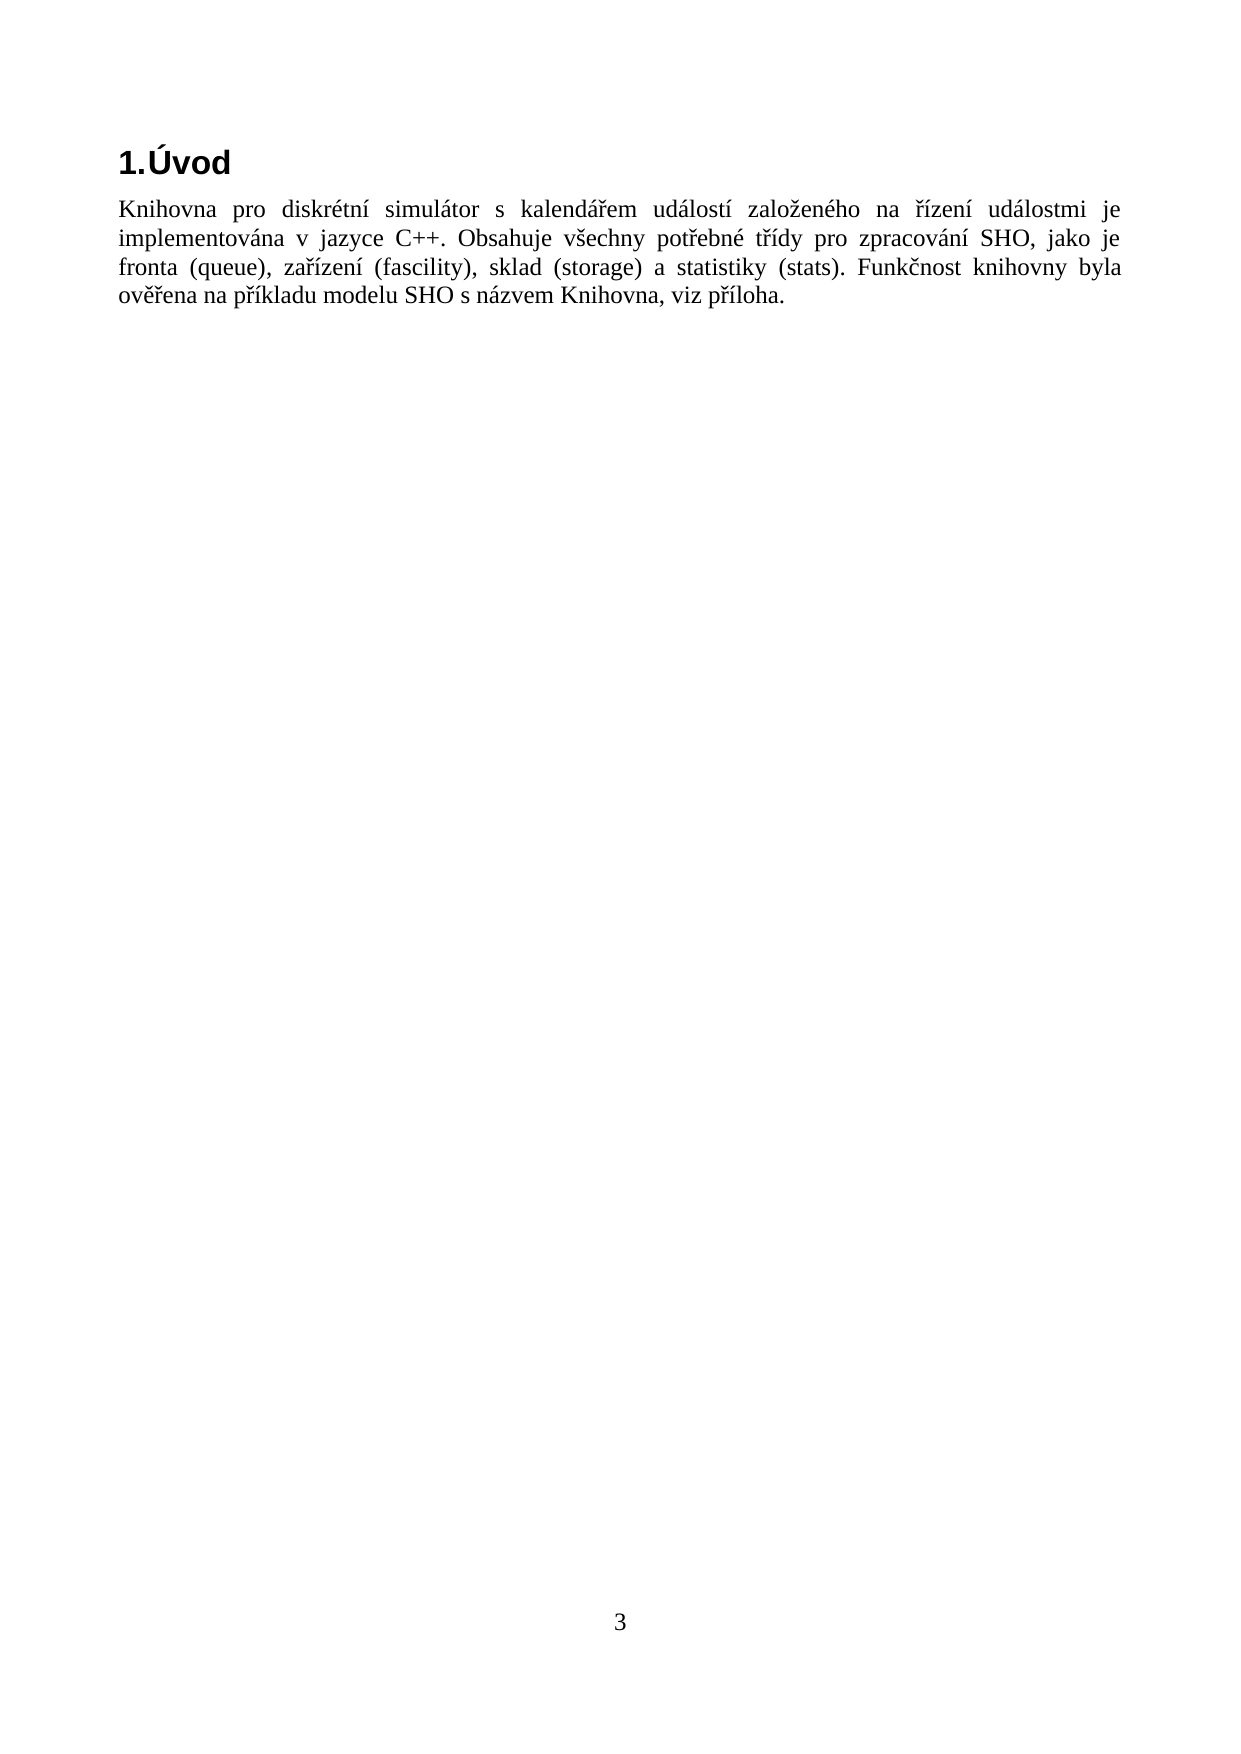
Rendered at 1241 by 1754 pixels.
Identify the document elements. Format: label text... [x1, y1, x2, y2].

subtitle Úvod [118, 143, 1122, 182]
text Knihovna pro diskrétní simulátor s kalendářem událostí založeného na řízení událostmi je implementována v jazyce C++. Obsahuje všechny potřebné třídy pro zpracování SHO, jako je fronta (queue), zařízení (fascility), sklad (storage) a statistiky (stats). Funkčnost knihovny byla ověřena na příkladu modelu SHO s názvem Knihovna, viz příloha. [118, 194, 1122, 309]
